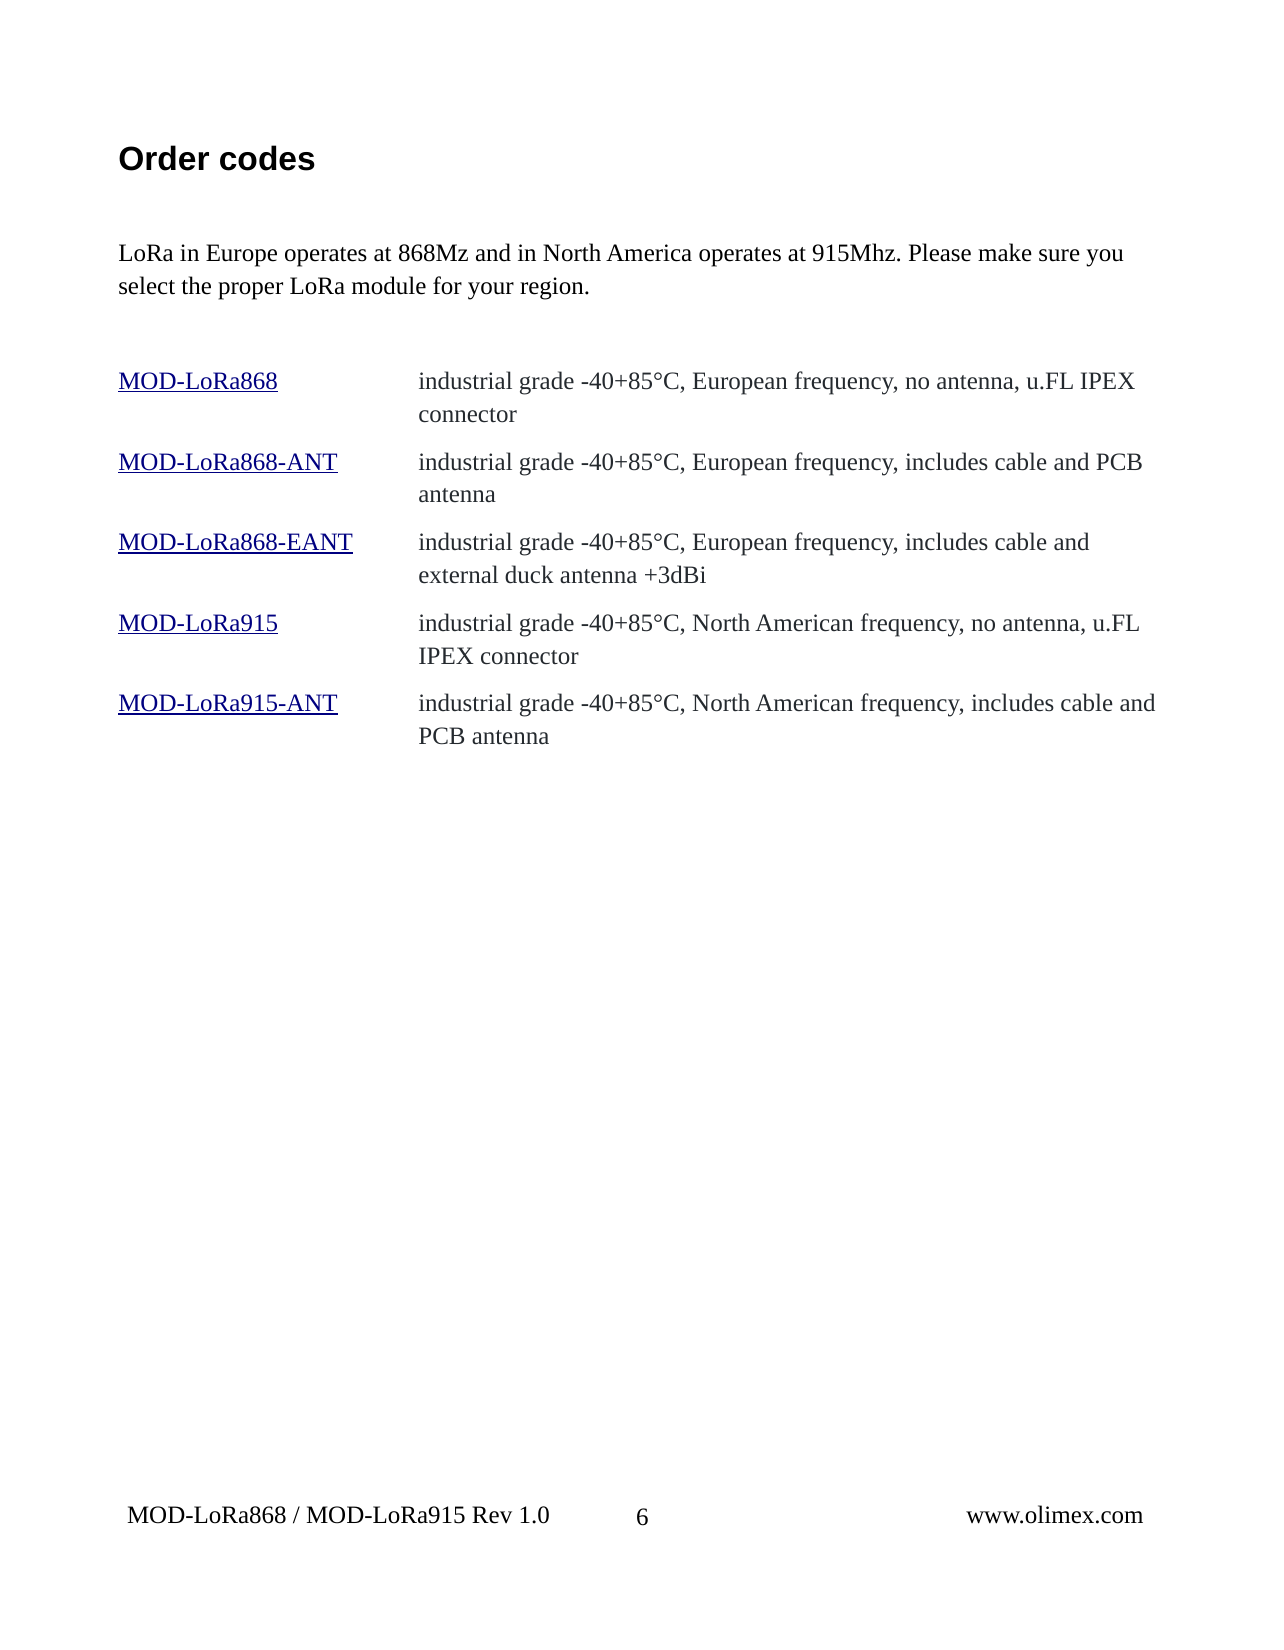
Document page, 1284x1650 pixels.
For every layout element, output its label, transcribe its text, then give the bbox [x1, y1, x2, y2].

text MOD-LoRa868-ANT industrial grade -40+85°C, European frequency, includes cable and PCB antenna [118, 447, 1166, 508]
text MOD-LoRa868 industrial grade -40+85°C, European frequency, no antenna, u.FL IPEX connector [118, 366, 1166, 428]
text MOD-LoRa868-EANT industrial grade -40+85°C, European frequency, includes cable and external duck antenna +3dBi [118, 527, 1166, 589]
subtitle Order codes [118, 139, 1166, 178]
text LoRa in Europe operates at 868Mz and in North America operates at 915Mhz. Please make sure you select the proper LoRa module for your region. [118, 238, 1166, 299]
text MOD-LoRa915-ANT industrial grade -40+85°C, North American frequency, includes cable and PCB antenna [118, 688, 1166, 750]
text MOD-LoRa915 industrial grade -40+85°C, North American frequency, no antenna, u.FL IPEX connector [118, 608, 1166, 669]
